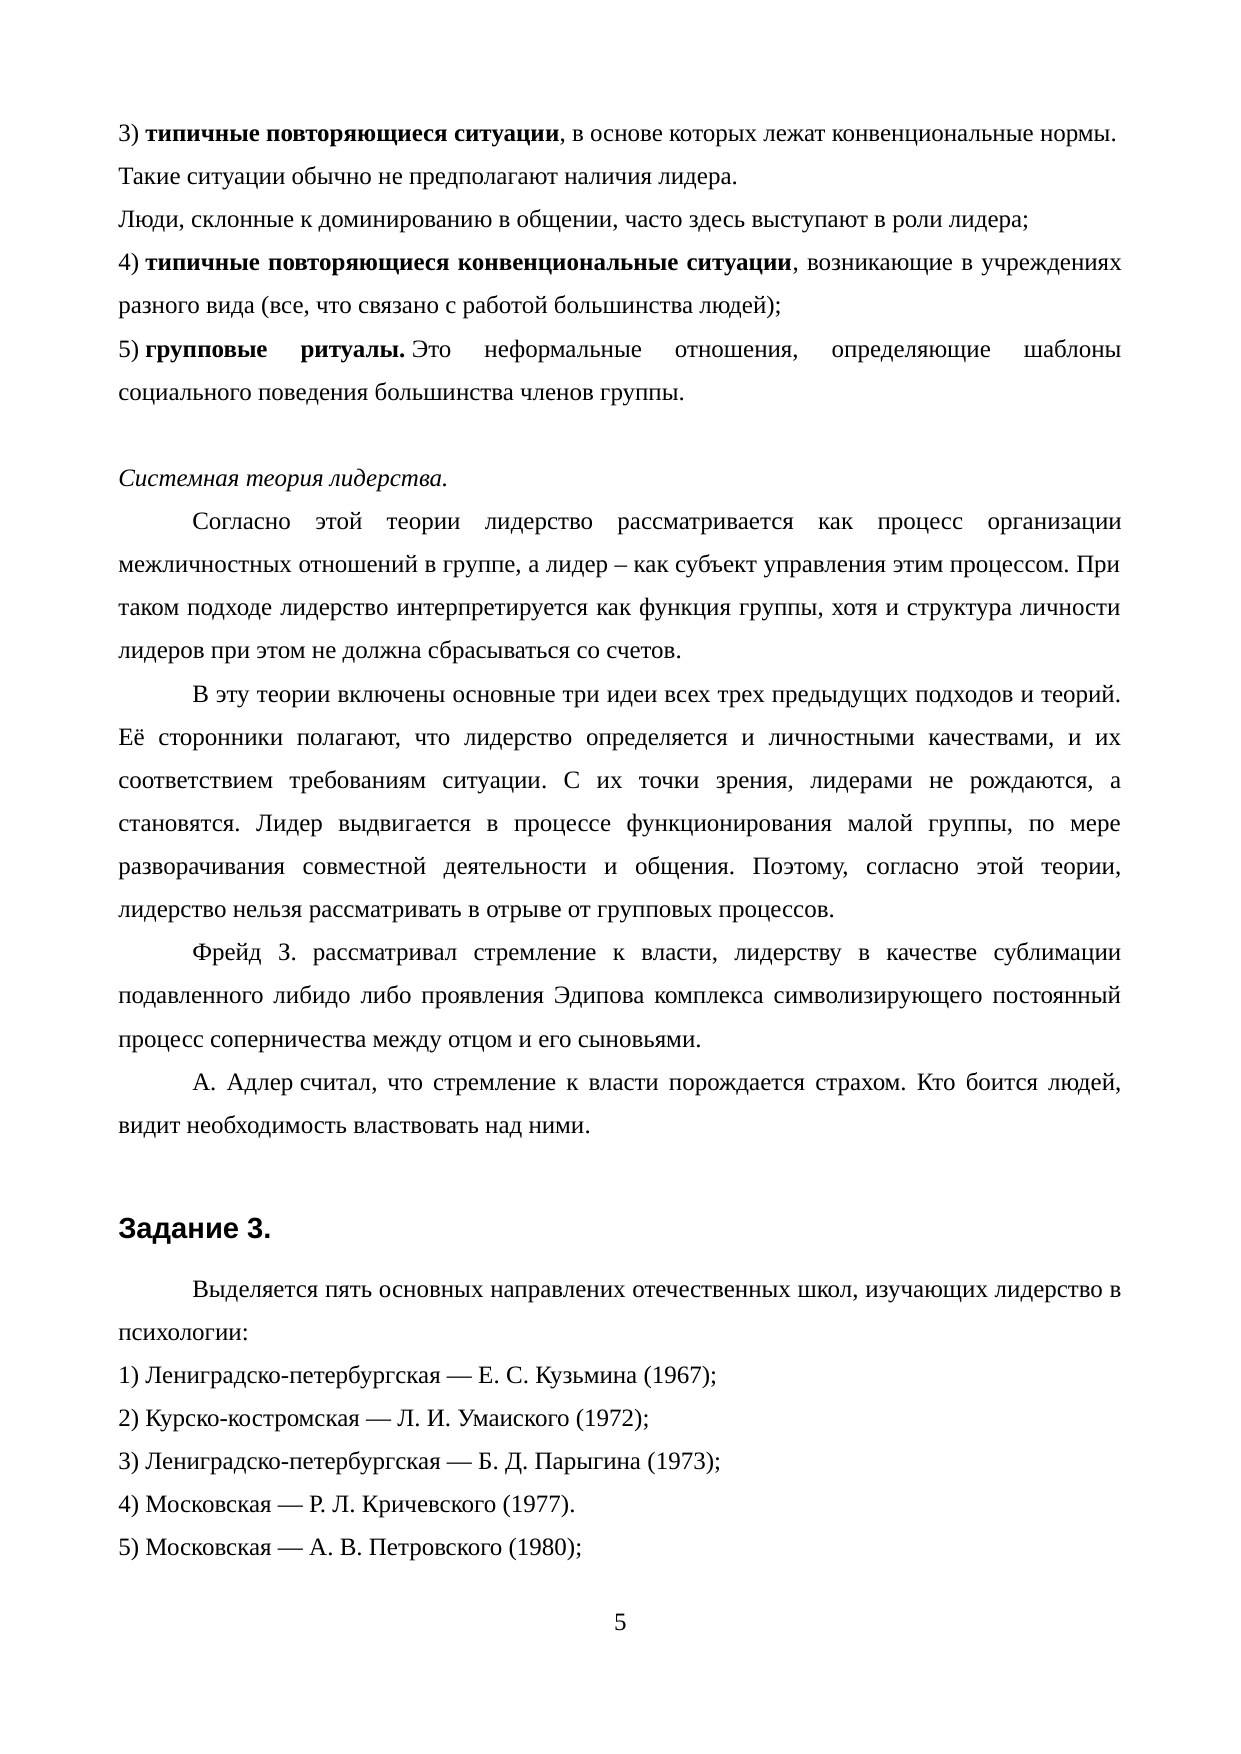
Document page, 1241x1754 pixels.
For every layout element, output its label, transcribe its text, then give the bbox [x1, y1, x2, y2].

text В эту теории включены основные три идеи всех трех предыдущих подходов и теорий. Её сторонники полагают, что лидерство определяется и личностными качествами, и их соответствием требованиям ситуации. С их точки зрения, лидерами не рождаются, а становятся. Лидер выдвигается в процессе функционирования малой группы, по мере разворачивания совместной деятельности и общения. Поэтому, согласно этой теории, лидерство нельзя рассматривать в отрыве от групповых процессов. [118, 679, 1122, 923]
text 4) типичные повторяющиеся конвенциональные ситуации, возникающие в учреждениях разного вида (все, что связано с работой большинства людей); [118, 247, 1122, 319]
text Выделяется пять основных направлених отечественных школ, изучающих лидерство в психологии: [118, 1274, 1122, 1346]
text 2) Курско-костромская — Л. И. Умаиского (1972); [118, 1403, 1122, 1432]
text 5) групповые ритуалы. Это неформальные отношения, определяющие шаблоны социального поведения большинства членов группы. [118, 334, 1122, 406]
text Системная теория лидерства. [118, 463, 1122, 492]
text 5) Московская — А. В. Петровского (1980); [118, 1532, 1122, 1561]
text 1) Лениградско-петербургская — Е. С. Кузьмина (1967); [118, 1360, 1122, 1389]
text Фрейд З. рассматривал стремление к власти, лидерству в качестве сублимации подавленного либидо либо проявления Эдипова комплекса символизирующего постоянный процесс соперничества между отцом и его сыновьями. [118, 937, 1122, 1052]
text Люди, склонные к доминированию в общении, часто здесь выступают в роли лидера; [118, 204, 1122, 233]
text А. Адлер считал, что стремление к власти порождается страхом. Кто боится людей, видит необходимость властвовать над ними. [118, 1067, 1122, 1139]
text 4) Московская — Р. Л. Кричевского (1977). [118, 1489, 1122, 1518]
text Такие ситуации обычно не предполагают наличия лидера. [118, 161, 1122, 190]
subtitle Задание 3. [118, 1211, 1122, 1244]
text 3) Лениградско-петербургская — Б. Д. Парыгина (1973); [118, 1446, 1122, 1475]
text 3) типичные повторяющиеся ситуации, в основе которых лежат конвенциональные нормы. [118, 118, 1122, 147]
text Согласно этой теории лидерство рассматривается как процесс организации межличностных отношений в группе, а лидер – как субъект управления этим процессом. При таком подходе лидерство интерпретируется как функция группы, хотя и структура личности лидеров при этом не должна сбрасываться со счетов. [118, 506, 1122, 664]
